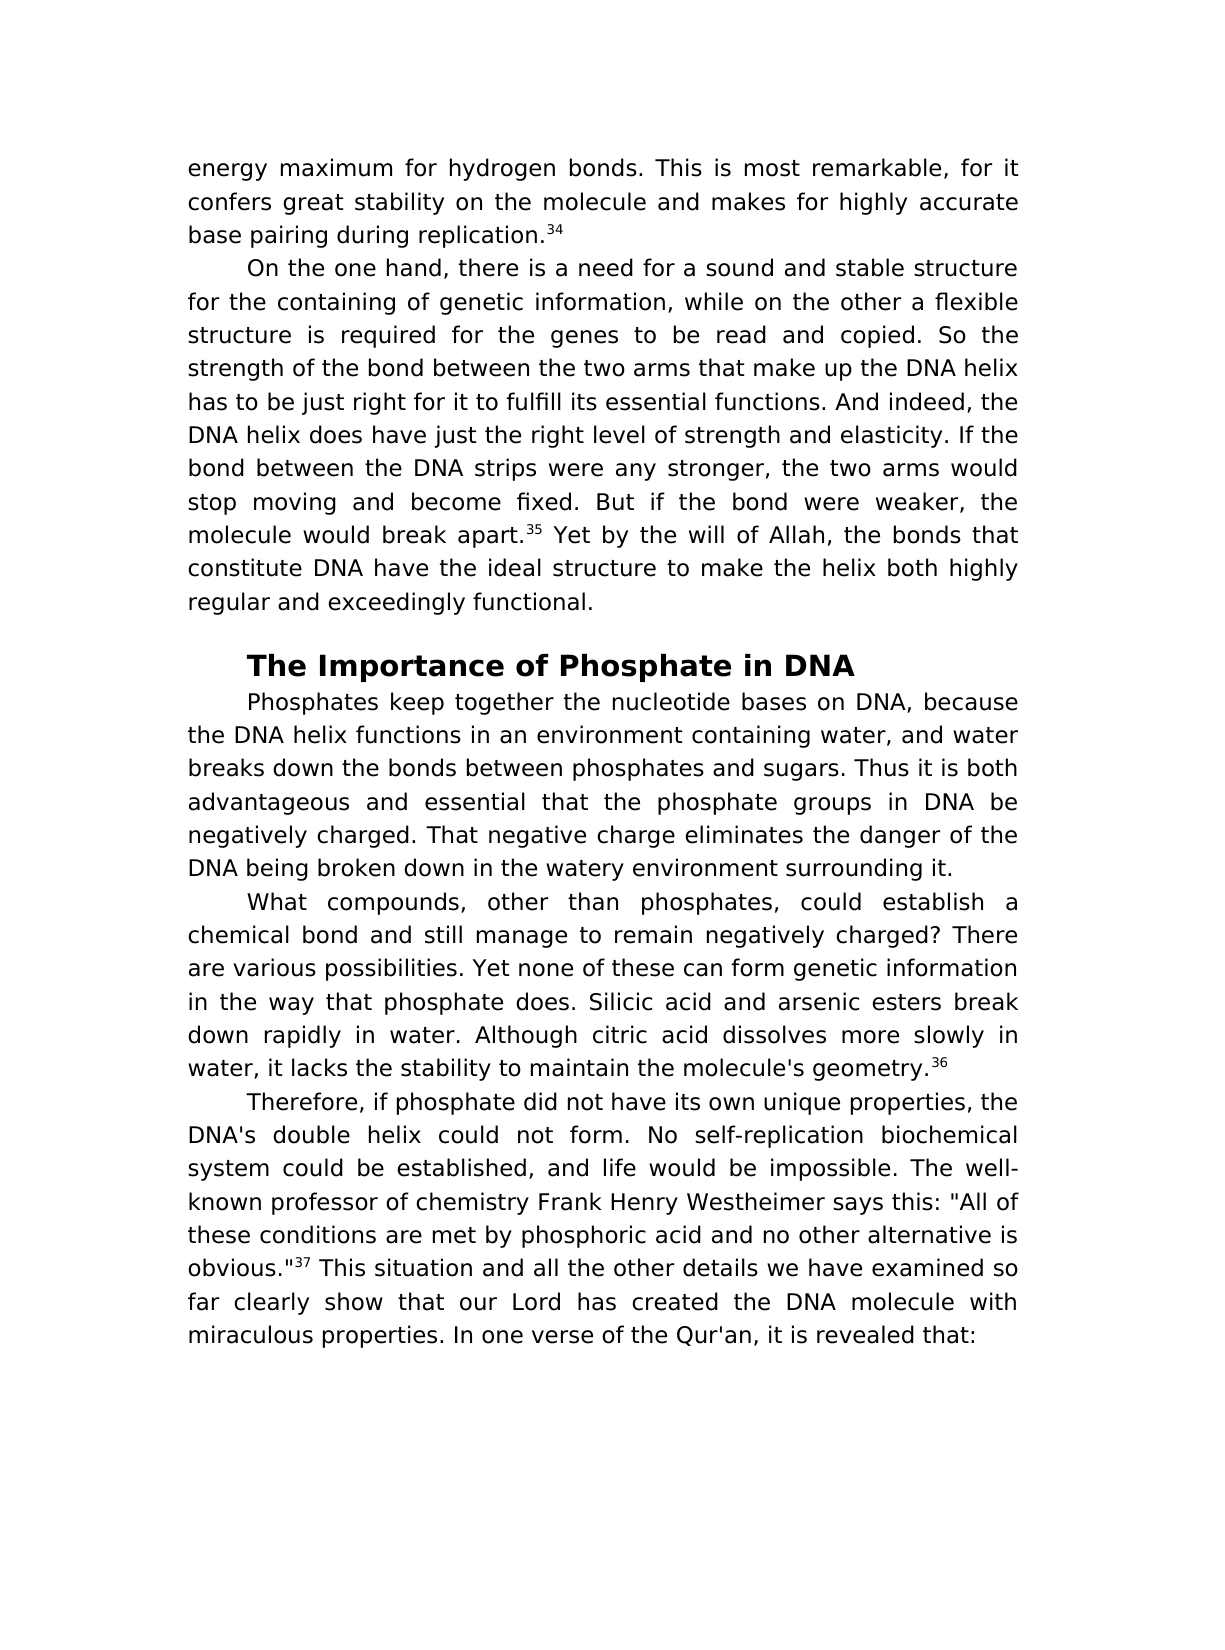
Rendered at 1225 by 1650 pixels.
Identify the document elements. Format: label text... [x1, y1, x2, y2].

text What compounds, other than phosphates, could establish a chemical bond and still manage to remain negatively charged? There are various possibilities. Yet none of these can form genetic information in the way that phosphate does. Silicic acid and arsenic esters break down rapidly in water. Although citric acid dissolves more slowly in water, it lacks the stability to maintain the molecule's geometry.36 [187, 883, 1020, 1083]
text Phosphates keep together the nucleotide bases on DNA, because the DNA helix functions in an environment containing water, and water breaks down the bonds between phosphates and sugars. Thus it is both advantageous and essential that the phosphate groups in DNA be negatively charged. That negative charge eliminates the danger of the DNA being broken down in the watery environment surrounding it. [187, 683, 1020, 883]
text energy maximum for hydrogen bonds. This is most remarkable, for it confers great stability on the molecule and makes for highly accurate base pairing during replication.34 [187, 150, 1020, 250]
text The Importance of Phosphate in DNA [187, 650, 1020, 683]
text Therefore, if phosphate did not have its own unique properties, the DNA's double helix could not form. No self-replication biochemical system could be established, and life would be impossible. The well-known professor of chemistry Frank Henry Westheimer says this: "All of these conditions are met by phosphoric acid and no other alternative is obvious."37 This situation and all the other details we have examined so far clearly show that our Lord has created the DNA molecule with miraculous properties. In one verse of the Qur'an, it is revealed that: [187, 1083, 1020, 1350]
text On the one hand, there is a need for a sound and stable structure for the containing of genetic information, while on the other a flexible structure is required for the genes to be read and copied. So the strength of the bond between the two arms that make up the DNA helix has to be just right for it to fulfill its essential functions. And indeed, the DNA helix does have just the right level of strength and elasticity. If the bond between the DNA strips were any stronger, the two arms would stop moving and become fixed. But if the bond were weaker, the molecule would break apart.35 Yet by the will of Allah, the bonds that constitute DNA have the ideal structure to make the helix both highly regular and exceedingly functional. [187, 250, 1020, 617]
